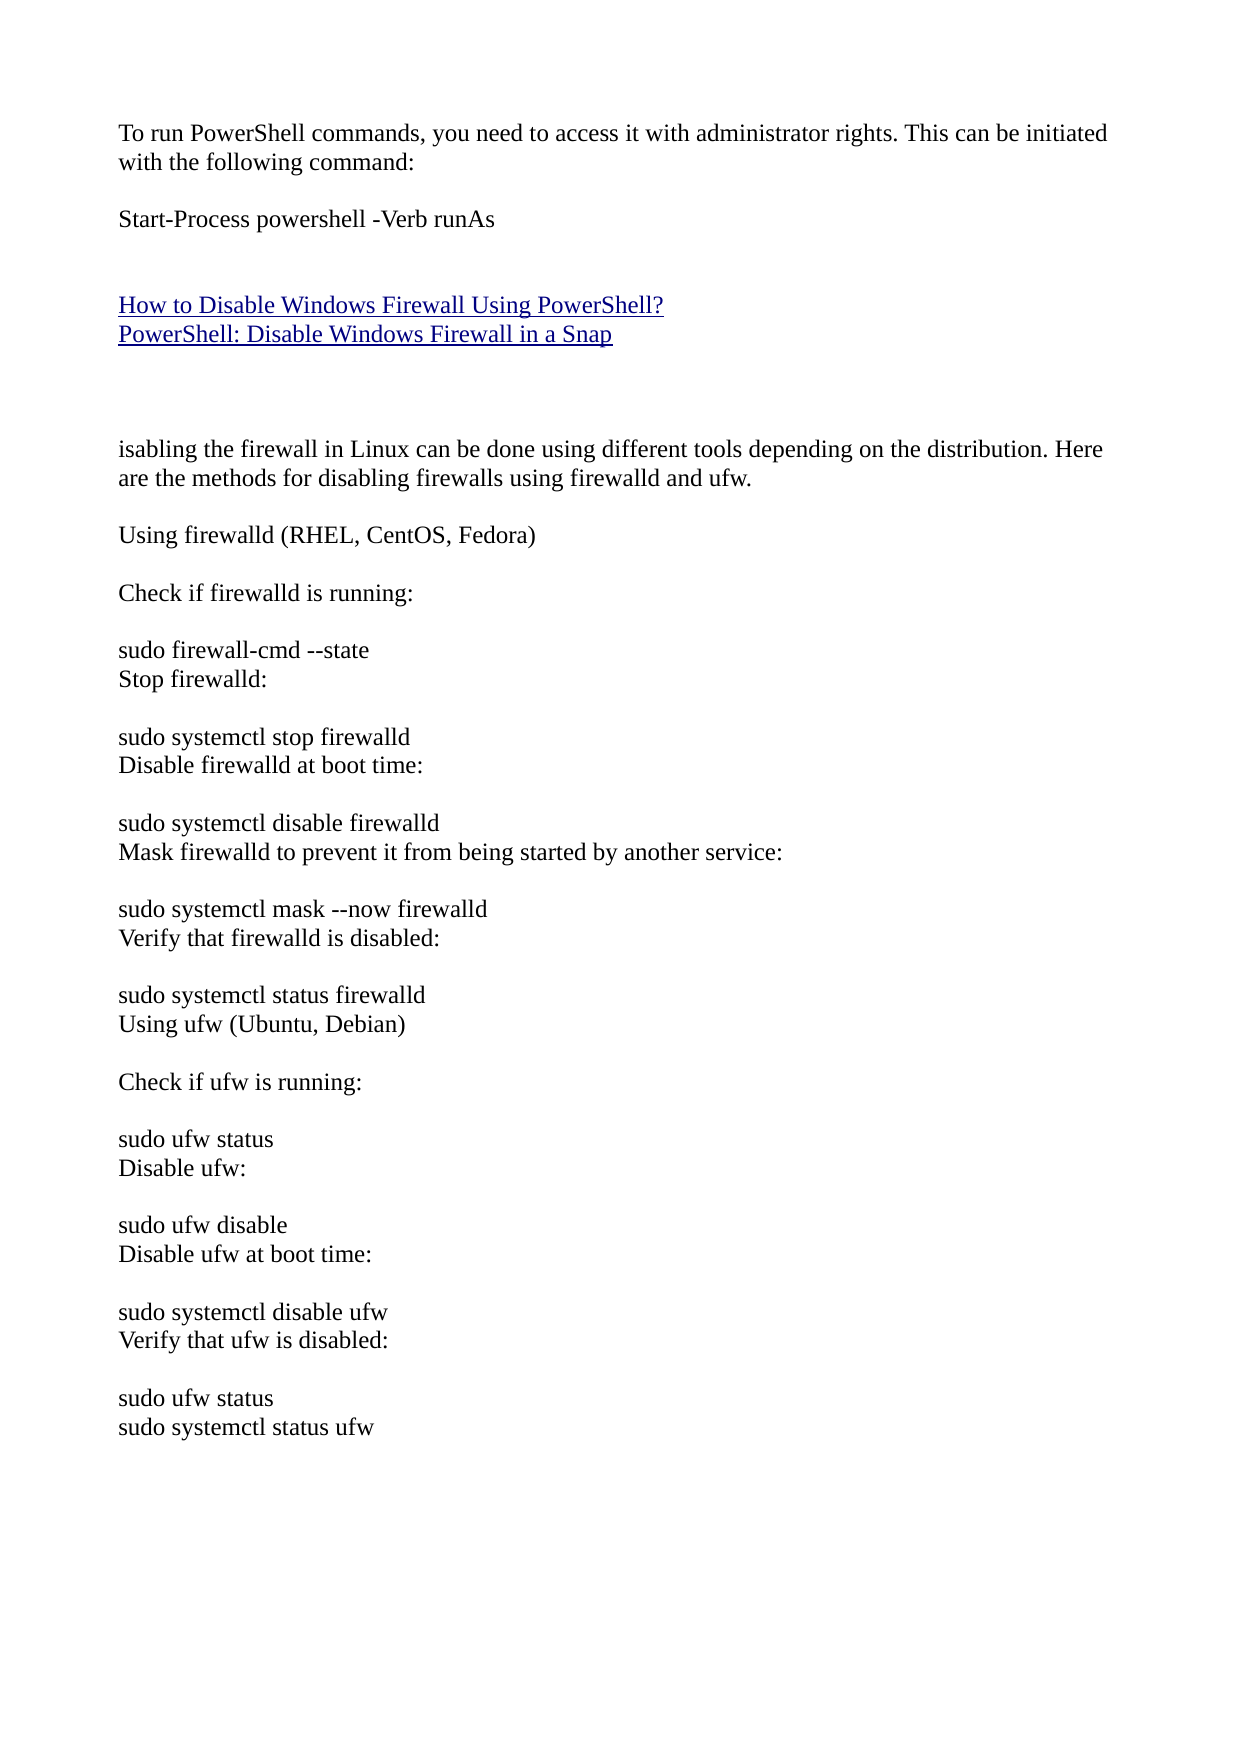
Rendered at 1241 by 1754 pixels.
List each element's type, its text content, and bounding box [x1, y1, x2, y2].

text sudo ufw disable [118, 1211, 1122, 1239]
text sudo systemctl mask --now firewalld [118, 894, 1122, 923]
text sudo firewall-cmd --state [118, 636, 1122, 664]
text Mask firewalld to prevent it from being started by another service: [118, 837, 1122, 866]
text Disable firewalld at boot time: [118, 751, 1122, 779]
text How to Disable Windows Firewall Using PowerShell? [118, 291, 1122, 319]
text sudo systemctl disable ufw [118, 1297, 1122, 1326]
text Stop firewalld: [118, 664, 1122, 693]
text Using ufw (Ubuntu, Debian) [118, 1009, 1122, 1038]
text Using firewalld (RHEL, CentOS, Fedora) [118, 521, 1122, 549]
text sudo ufw status [118, 1124, 1122, 1153]
text To run PowerShell commands, you need to access it with administrator rights. This can be initiated with the following command: [118, 118, 1122, 176]
text Start-Process powershell -Verb runAs [118, 204, 1122, 233]
text PowerShell: Disable Windows Firewall in a Snap [118, 319, 1122, 348]
text sudo ufw status [118, 1383, 1122, 1412]
text Disable ufw at boot time: [118, 1239, 1122, 1268]
text Disable ufw: [118, 1153, 1122, 1182]
text sudo systemctl disable firewalld [118, 808, 1122, 837]
text Check if ufw is running: [118, 1067, 1122, 1096]
text Verify that ufw is disabled: [118, 1326, 1122, 1354]
text Check if firewalld is running: [118, 578, 1122, 607]
text isabling the firewall in Linux can be done using different tools depending on the distribution. Here are the methods for disabling firewalls using firewalld and ufw. [118, 434, 1122, 492]
text sudo systemctl status ufw [118, 1412, 1122, 1441]
text sudo systemctl status firewalld [118, 981, 1122, 1009]
text sudo systemctl stop firewalld [118, 722, 1122, 751]
text Verify that firewalld is disabled: [118, 923, 1122, 952]
